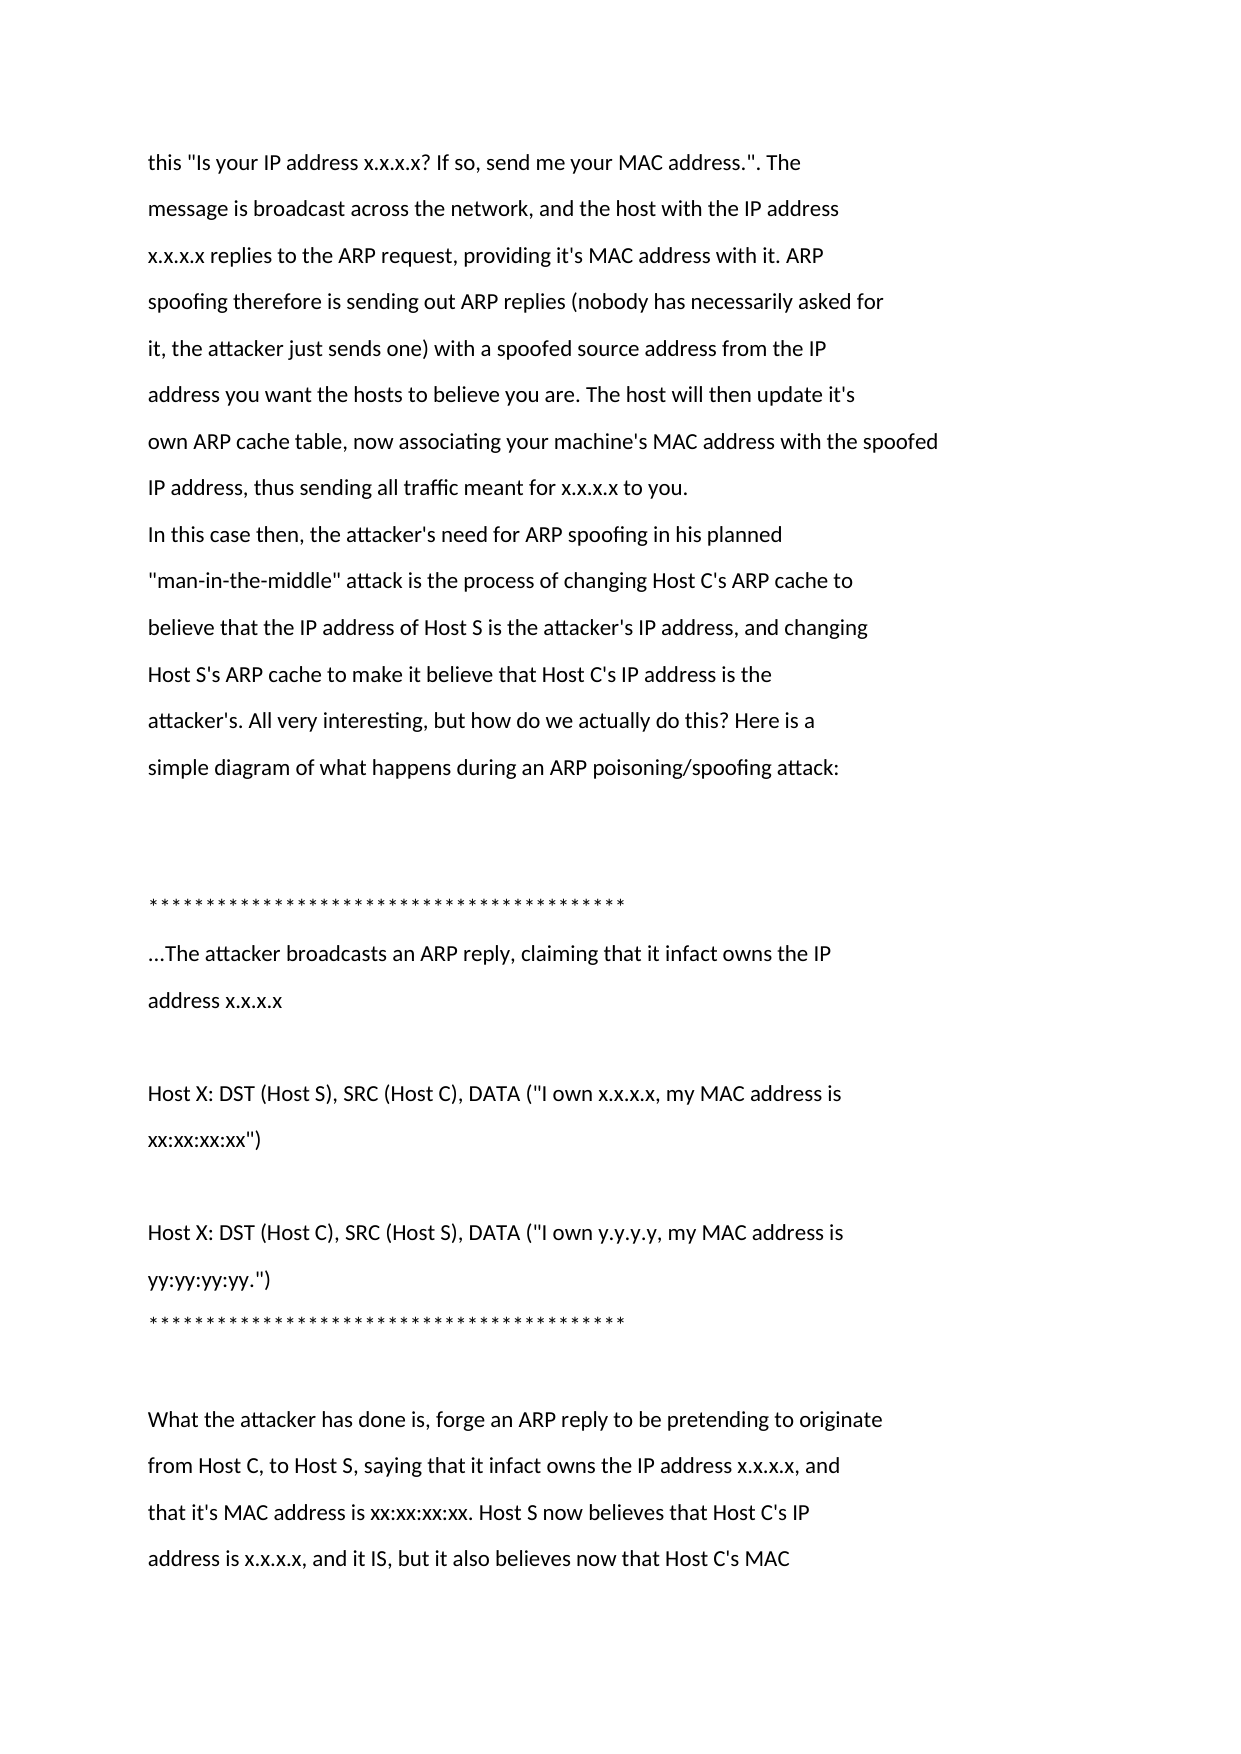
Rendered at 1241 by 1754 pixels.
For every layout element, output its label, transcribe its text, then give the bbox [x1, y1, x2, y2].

text x.x.x.x replies to the ARP request, providing it's MAC address with it. ARP [148, 241, 1093, 269]
text "man-in-the-middle" attack is the process of changing Host C's ARP cache to [148, 567, 1093, 595]
text message is broadcast across the network, and the host with the IP address [148, 194, 1093, 222]
text xx:xx:xx:xx") [148, 1125, 1093, 1153]
text it, the attacker just sends one) with a spoofed source address from the IP [148, 334, 1093, 362]
text believe that the IP address of Host S is the attacker's IP address, and changing [148, 613, 1093, 641]
text attacker's. All very interesting, but how do we actually do this? Here is a [148, 706, 1093, 734]
text own ARP cache table, now associating your machine's MAC address with the spoofed [148, 427, 1093, 455]
text ****************************************** [148, 1312, 1093, 1340]
text simple diagram of what happens during an ARP poisoning/spoofing attack: [148, 753, 1093, 781]
text address is x.x.x.x, and it IS, but it also believes now that Host C's MAC [148, 1544, 1093, 1572]
text that it's MAC address is xx:xx:xx:xx. Host S now believes that Host C's IP [148, 1498, 1093, 1526]
text address x.x.x.x [148, 986, 1093, 1014]
text Host X: DST (Host S), SRC (Host C), DATA ("I own x.x.x.x, my MAC address is [148, 1079, 1093, 1107]
text spoofing therefore is sending out ARP replies (nobody has necessarily asked for [148, 287, 1093, 315]
text In this case then, the attacker's need for ARP spoofing in his planned [148, 520, 1093, 548]
text ****************************************** [148, 893, 1093, 921]
text address you want the hosts to believe you are. The host will then update it's [148, 380, 1093, 408]
text What the attacker has done is, forge an ARP reply to be pretending to originate [148, 1405, 1093, 1433]
text Host X: DST (Host C), SRC (Host S), DATA ("I own y.y.y.y, my MAC address is [148, 1218, 1093, 1247]
text IP address, thus sending all traffic meant for x.x.x.x to you. [148, 473, 1093, 502]
text this "Is your IP address x.x.x.x? If so, send me your MAC address.". The [148, 148, 1093, 176]
text Host S's ARP cache to make it believe that Host C's IP address is the [148, 660, 1093, 688]
text ...The attacker broadcasts an ARP reply, claiming that it infact owns the IP [148, 939, 1093, 967]
text from Host C, to Host S, saying that it infact owns the IP address x.x.x.x, and [148, 1451, 1093, 1479]
text yy:yy:yy:yy.") [148, 1265, 1093, 1293]
